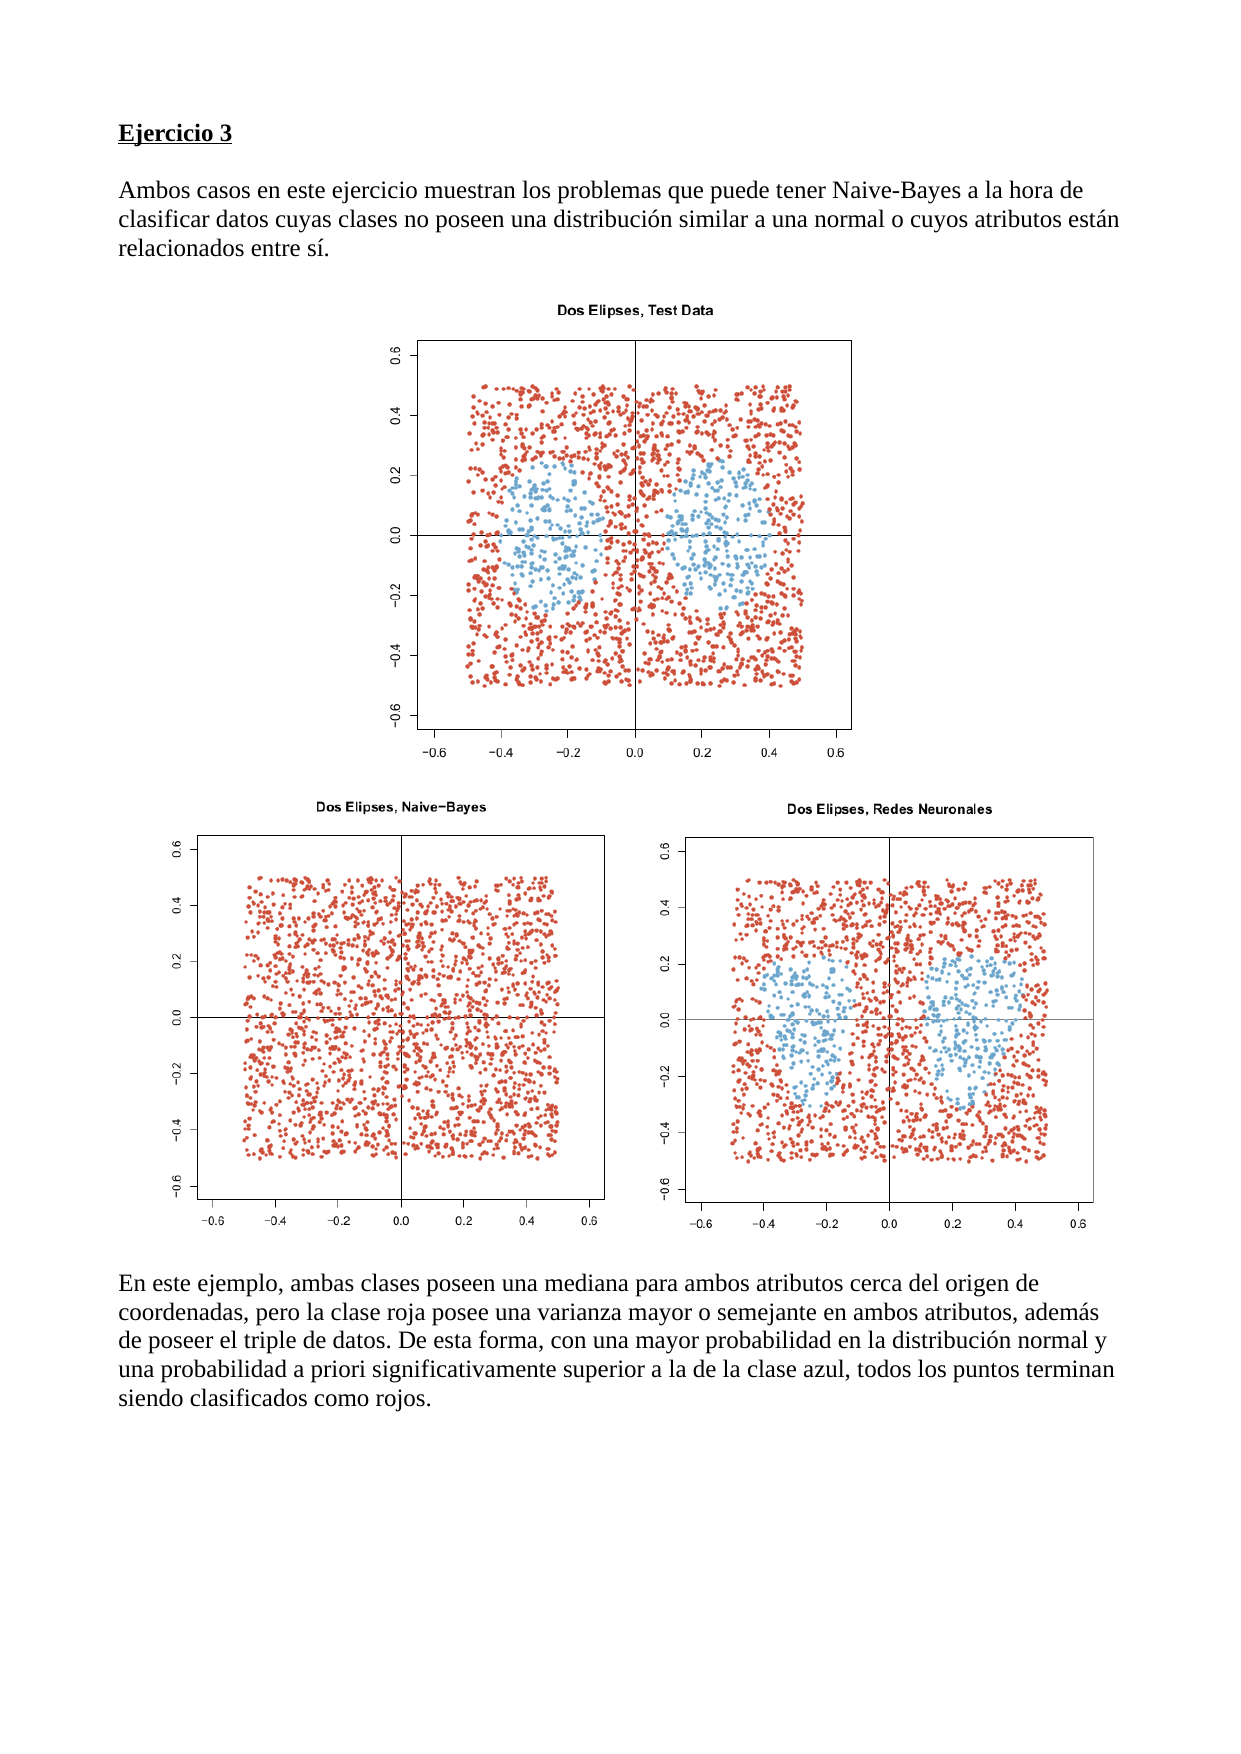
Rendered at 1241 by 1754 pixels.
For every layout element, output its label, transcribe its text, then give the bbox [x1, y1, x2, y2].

picture [643, 795, 1107, 1238]
text Ambos casos en este ejercicio muestran los problemas que puede tener Naive-Bayes a la hora de clasificar datos cuyas clases no poseen una distribución similar a una normal o cuyos atributos están relacionados entre sí. [118, 176, 1122, 262]
text En este ejemplo, ambas clases poseen una mediana para ambos atributos cerca del origen de coordenadas, pero la clase roja posee una varianza mayor o semejante en ambos atributos, además de poseer el triple de datos. De esta forma, con una mayor probabilidad en la distribución normal y una probabilidad a priori significativamente superior a la de la clase azul, todos los puntos terminan siendo clasificados como rojos. [118, 1268, 1122, 1412]
text Ejercicio 3 [118, 118, 1122, 147]
picture [154, 786, 624, 1240]
picture [365, 290, 875, 773]
